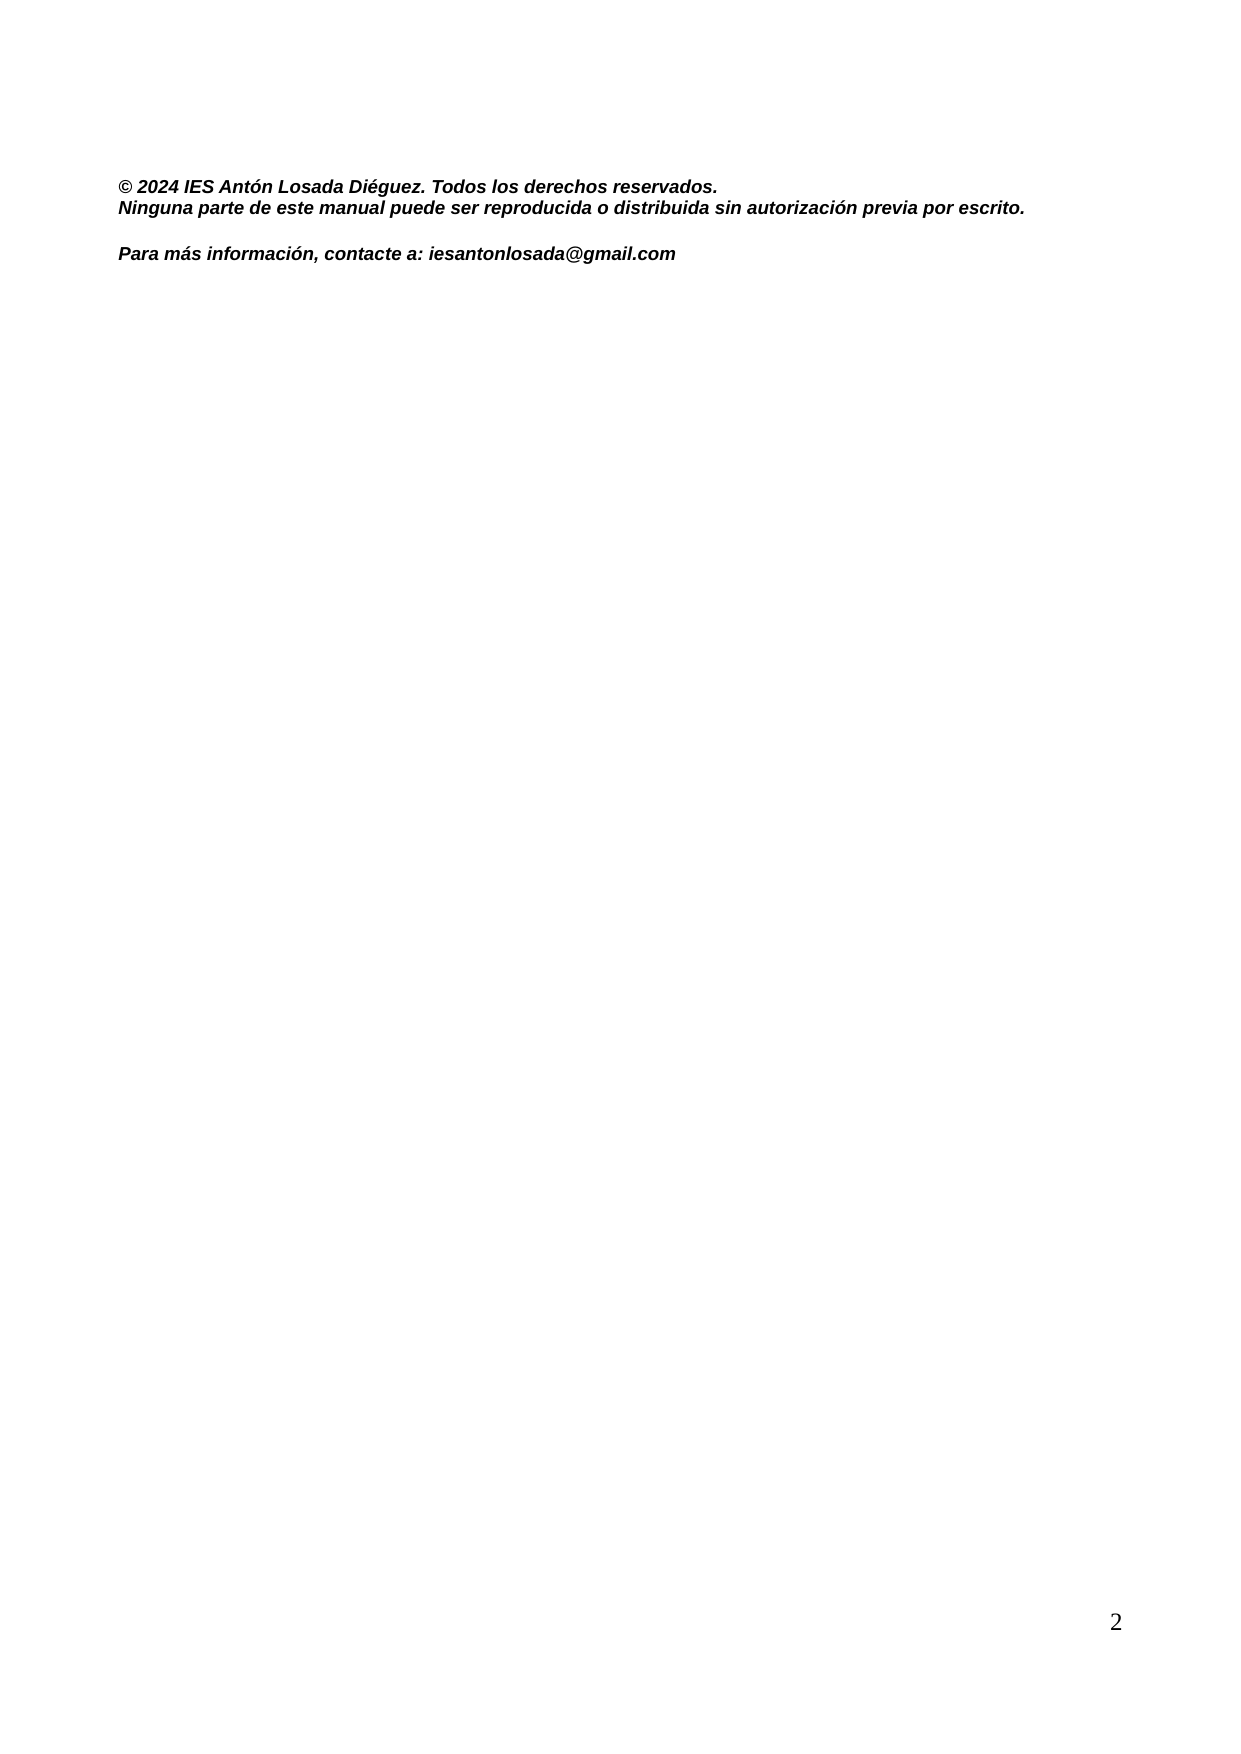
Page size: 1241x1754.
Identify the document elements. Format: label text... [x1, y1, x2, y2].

text Ninguna parte de este manual puede ser reproducida o distribuida sin autorización previa por escrito. [118, 197, 1122, 219]
text Para más información, contacte a: iesantonlosada@gmail.com [118, 243, 1122, 264]
text © 2024 IES Antón Losada Diéguez. Todos los derechos reservados. [118, 176, 1122, 197]
